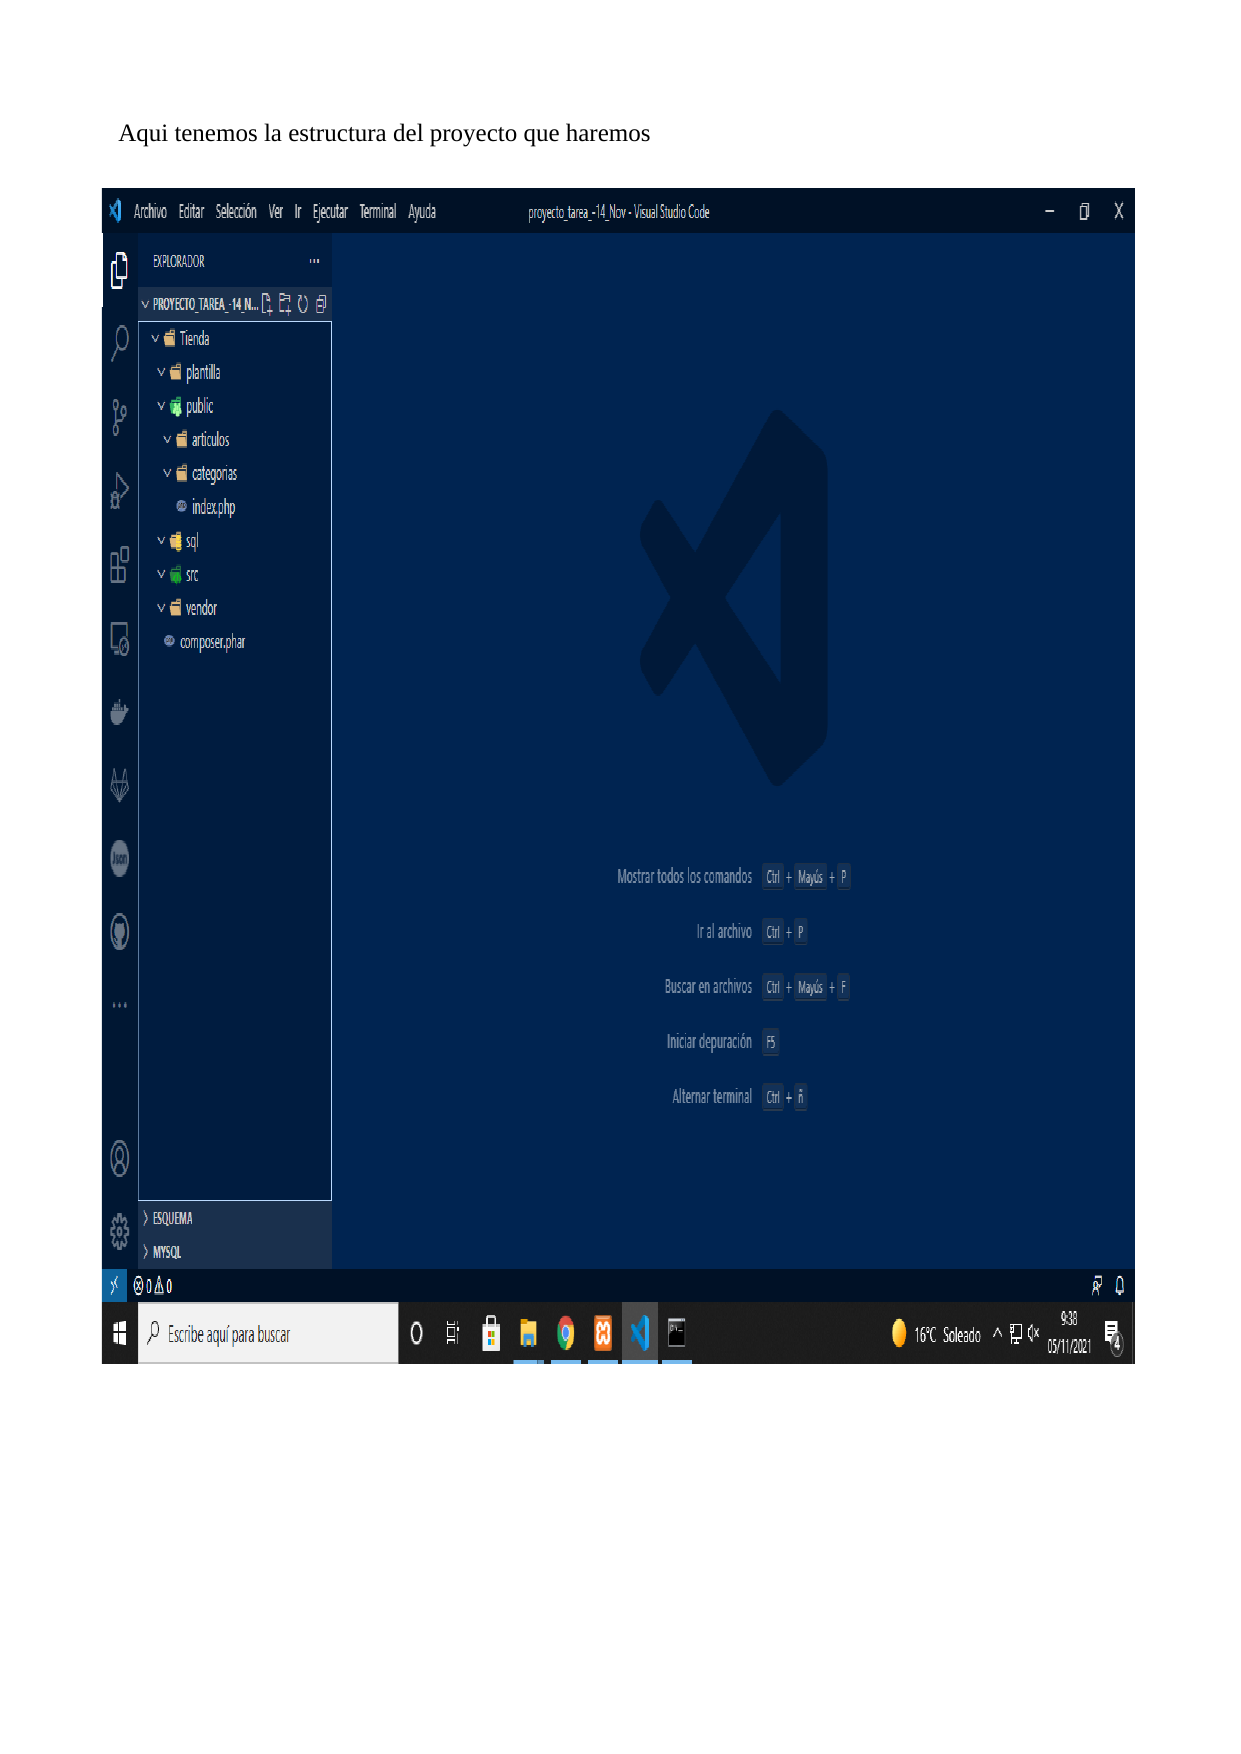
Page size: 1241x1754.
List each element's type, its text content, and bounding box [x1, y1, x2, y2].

text Aqui tenemos la estructura del proyecto que haremos [118, 118, 1122, 147]
picture [101, 188, 1135, 1364]
